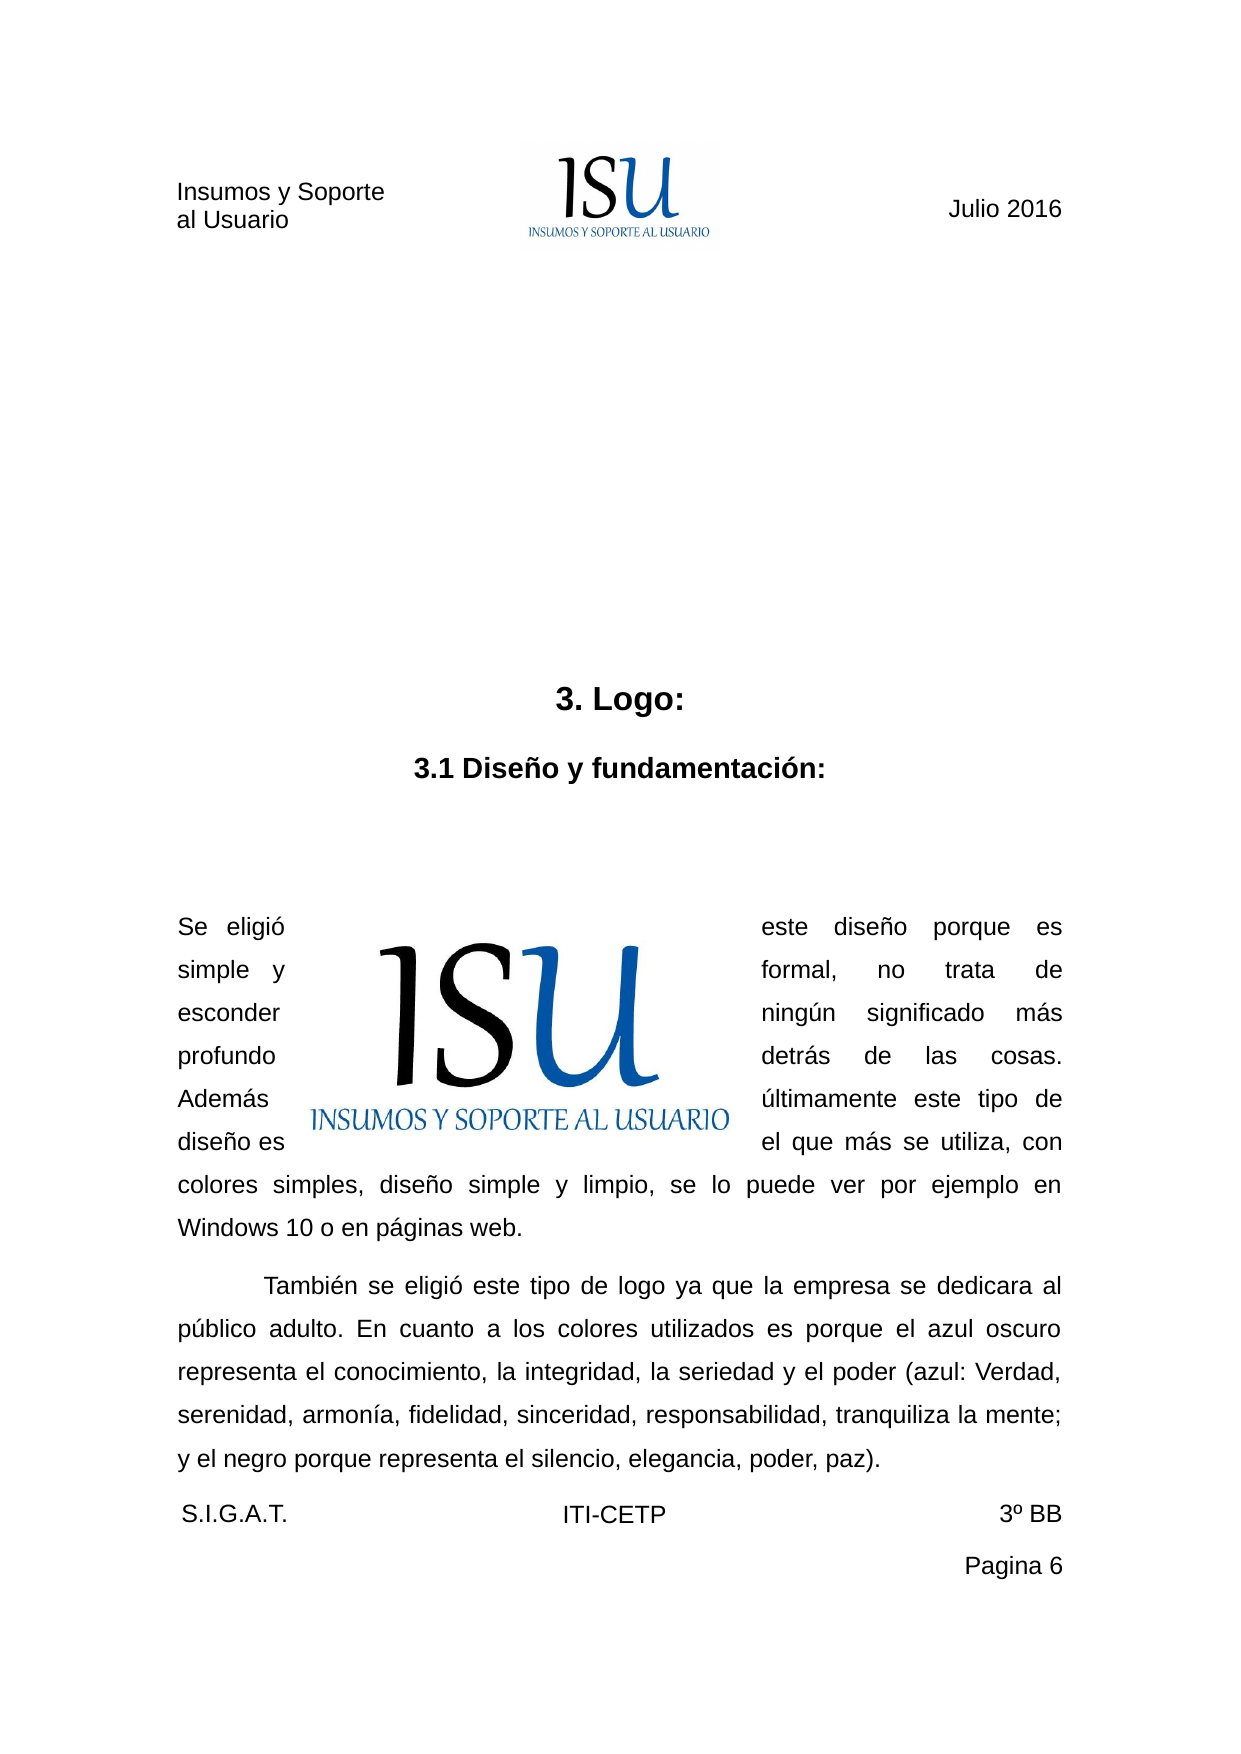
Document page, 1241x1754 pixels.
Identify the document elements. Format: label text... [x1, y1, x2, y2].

text También se eligió este tipo de logo ya que la empresa se dedicara al público adulto. En cuanto a los colores utilizados es porque el azul oscuro representa el conocimiento, la integridad, la seriedad y el poder (azul: Verdad, serenidad, armonía, fidelidad, sinceridad, responsabilidad, tranquiliza la mente; y el negro porque representa el silencio, elegancia, poder, paz). [177, 1271, 1063, 1472]
text Se eligió este diseño porque es simple y formal, no trata de esconder ningún significado más profundo detrás de las cosas. Además últimamente este tipo de diseño es el que más se utiliza, con colores simples, diseño simple y limpio, se lo puede ver por ejemplo en Windows 10 o en páginas web. [177, 868, 1063, 1242]
text 3. Logo: [177, 679, 1063, 717]
text 3.1 Diseño y fundamentación: [177, 751, 1063, 785]
